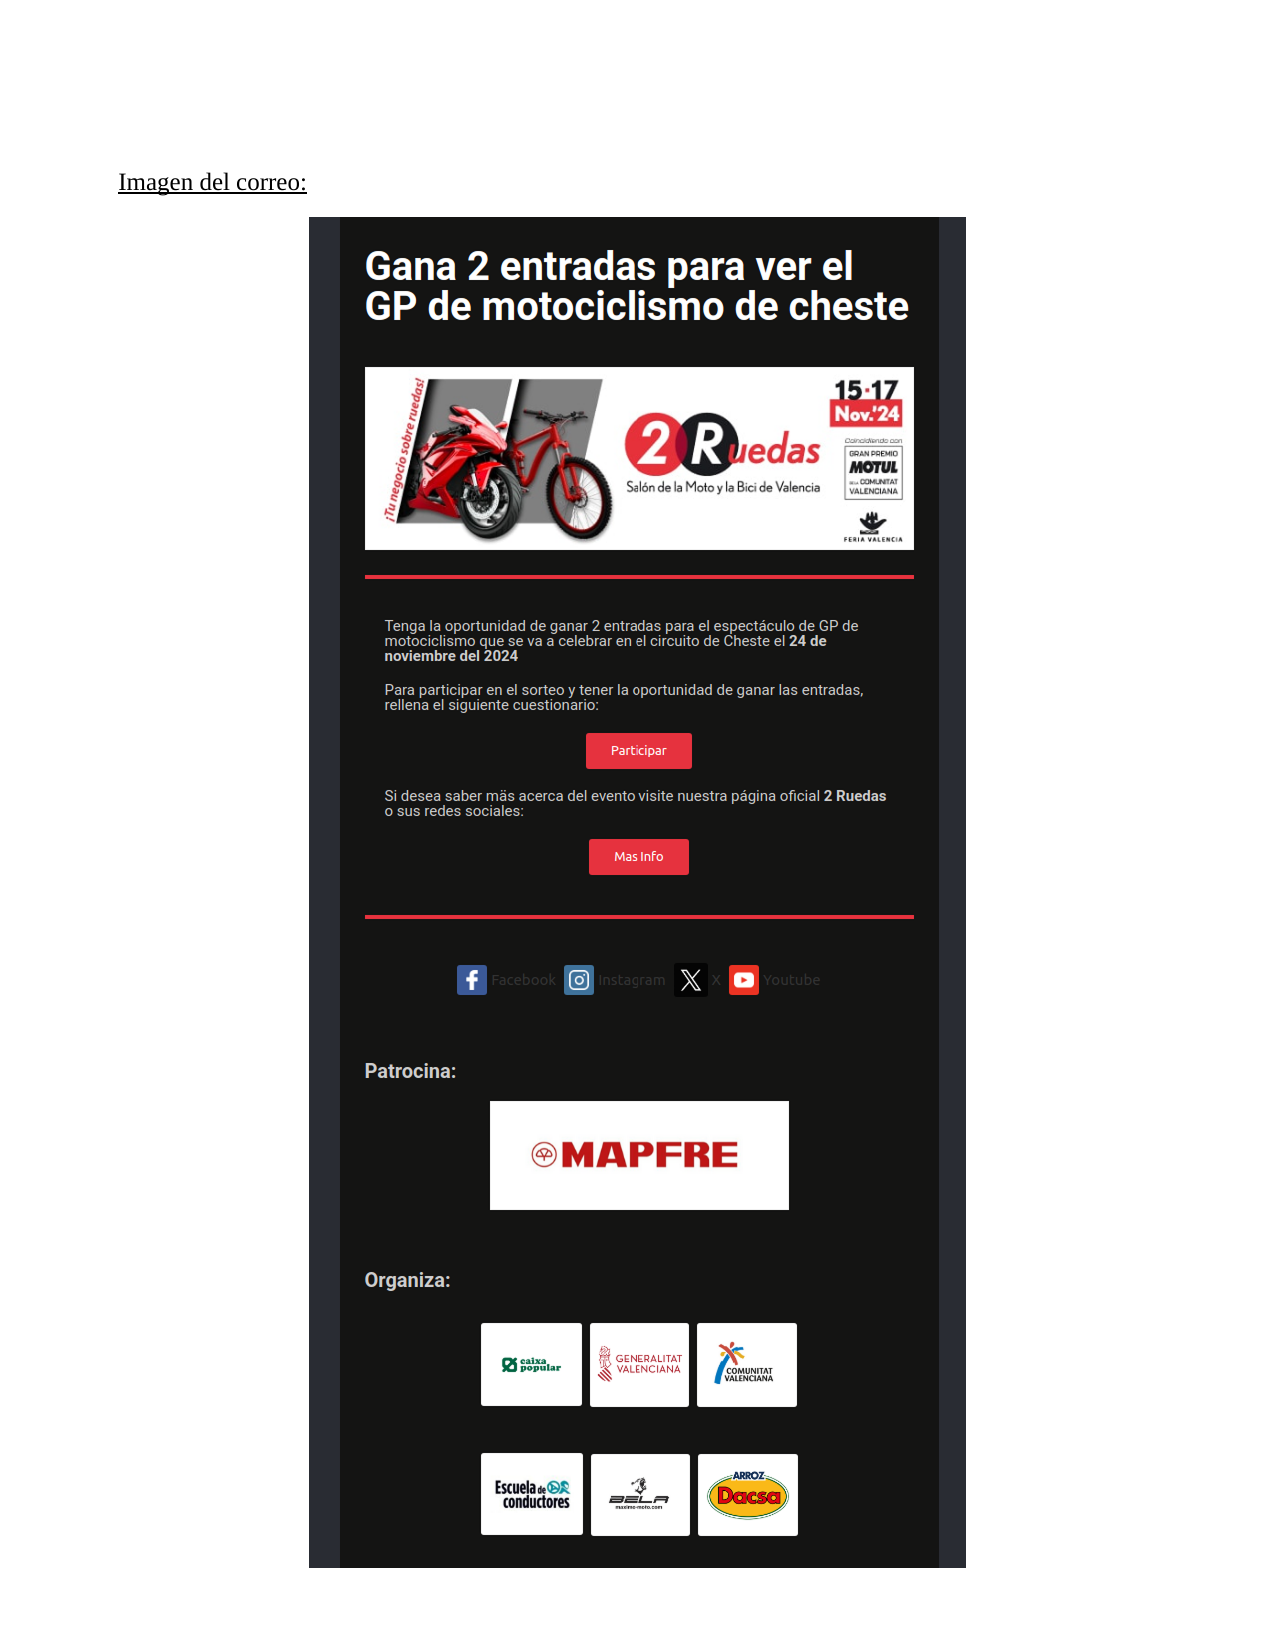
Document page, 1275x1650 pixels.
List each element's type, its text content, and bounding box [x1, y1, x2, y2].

picture [309, 217, 966, 1568]
text Imagen del correo: [118, 167, 1157, 196]
